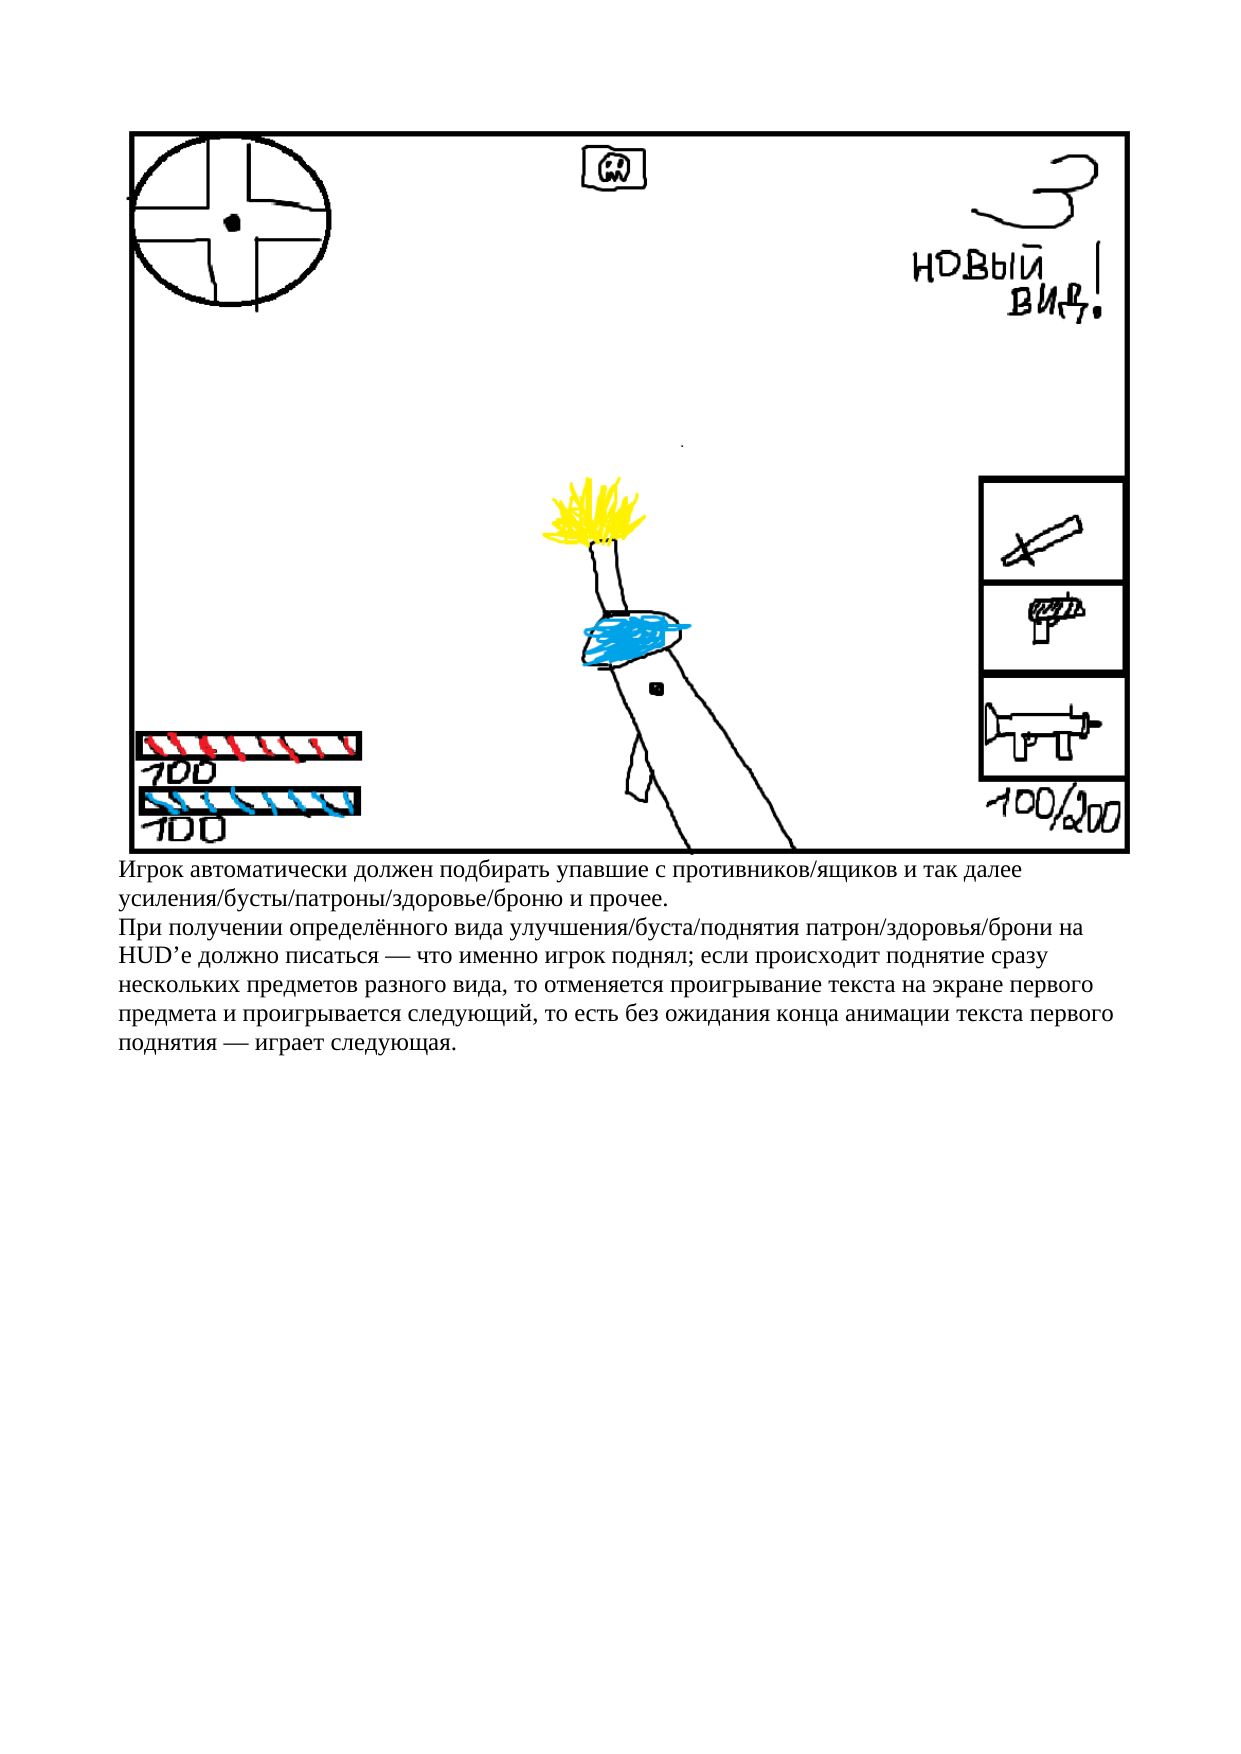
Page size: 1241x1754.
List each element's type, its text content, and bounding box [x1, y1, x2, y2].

text Игрок автоматически должен подбирать упавшие с противников/ящиков и так далее усиления/бусты/патроны/здоровье/броню и прочее. [118, 118, 1122, 912]
text При получении определённого вида улучшения/буста/поднятия патрон/здоровья/брони на HUD’e должно писаться — что именно игрок поднял; если происходит поднятие сразу нескольких предметов разного вида, то отменяется проигрывание текста на экране первого предмета и проигрывается следующий, то есть без ожидания конца анимации текста первого поднятия — играет следующая. [118, 912, 1122, 1055]
picture [126, 128, 1130, 855]
